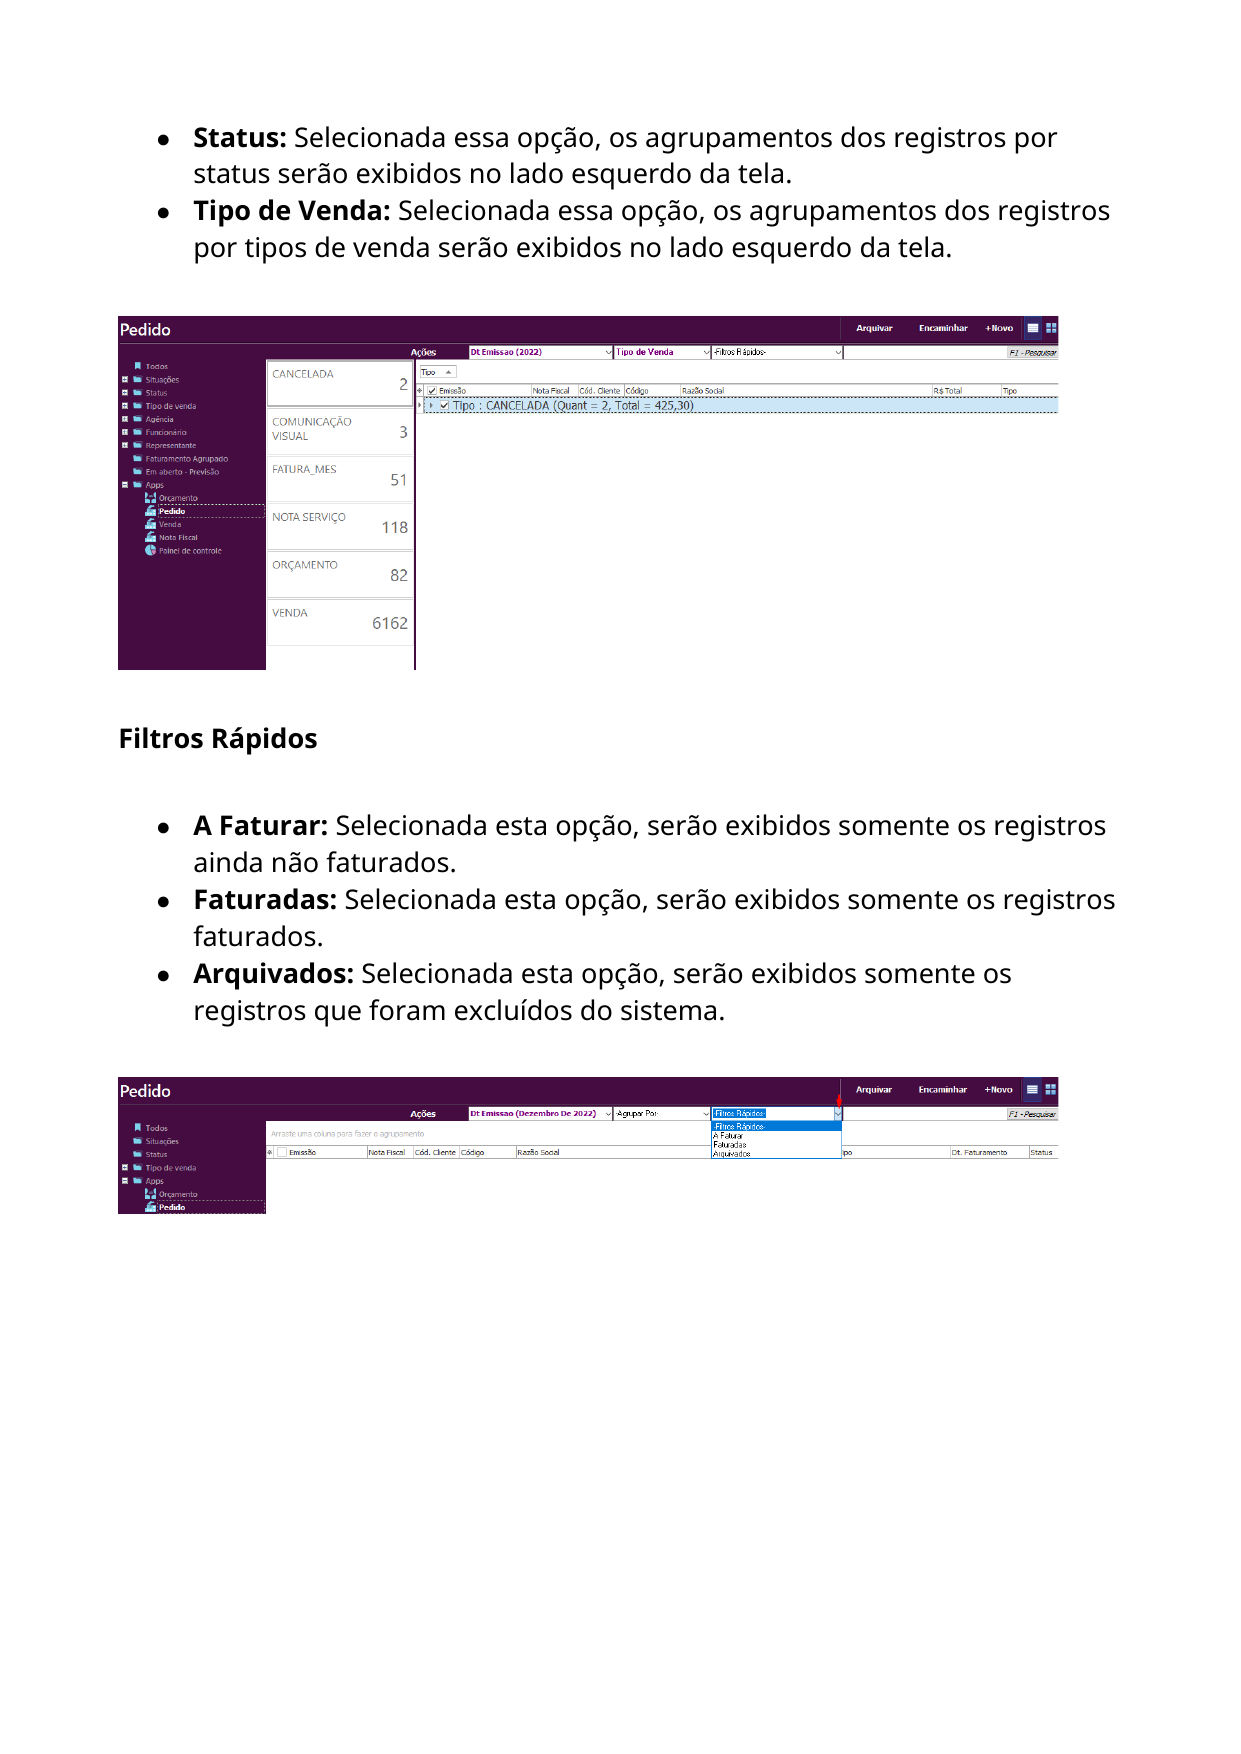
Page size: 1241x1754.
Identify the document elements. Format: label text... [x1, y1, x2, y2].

picture [118, 315, 1059, 670]
list Status: Selecionada essa opção, os agrupamentos dos registros por status serão exibidos no lado esquerdo da tela. [156, 118, 1122, 192]
list A Faturar: Selecionada esta opção, serão exibidos somente os registros ainda não faturados. [156, 807, 1122, 880]
list Arquivados: Selecionada esta opção, serão exibidos somente os registros que foram excluídos do sistema. [156, 954, 1122, 1028]
list Tipo de Venda: Selecionada essa opção, os agrupamentos dos registros por tipos de venda serão exibidos no lado esquerdo da tela. [156, 192, 1122, 266]
list Faturadas: Selecionada esta opção, serão exibidos somente os registros faturados. [156, 880, 1122, 954]
text Filtros Rápidos [118, 720, 1122, 757]
picture [118, 1077, 1059, 1214]
